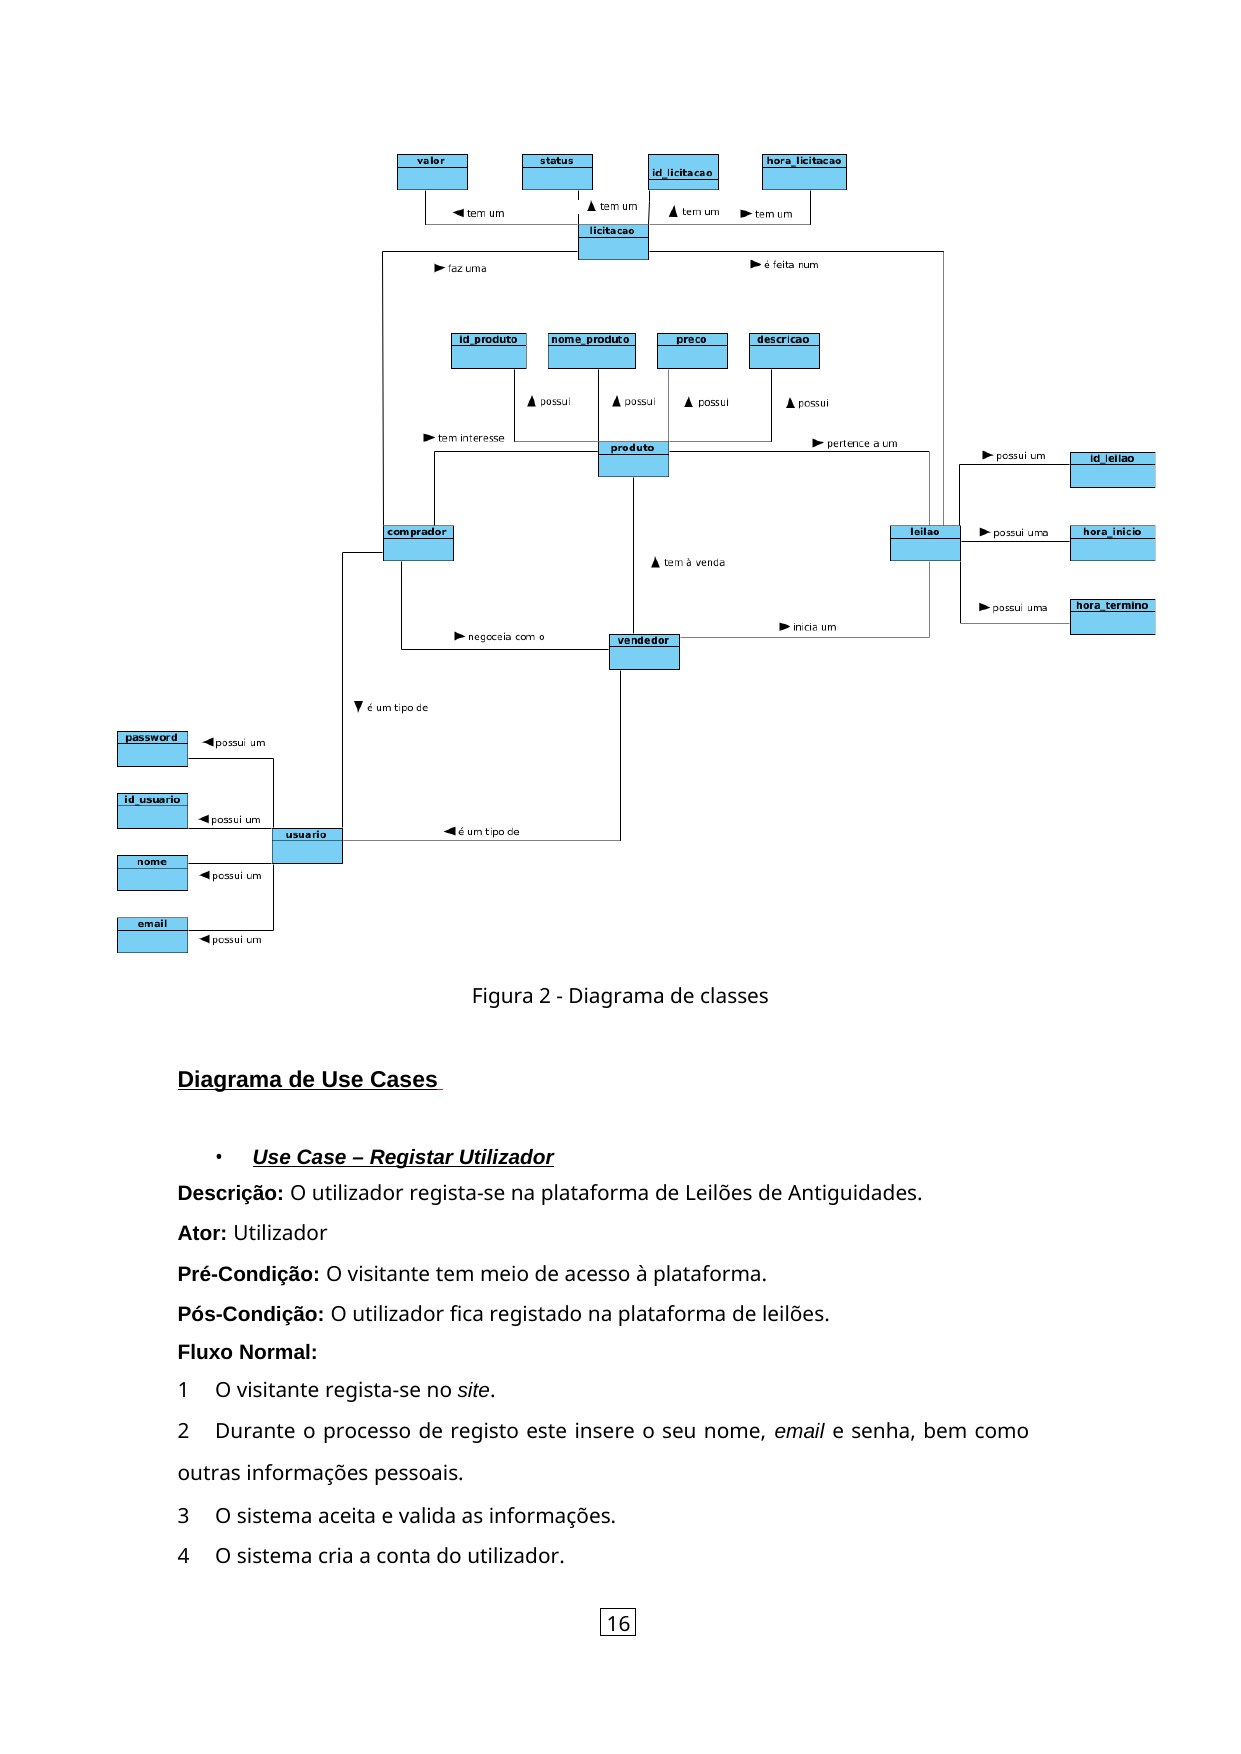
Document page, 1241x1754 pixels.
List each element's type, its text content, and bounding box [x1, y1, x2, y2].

list O sistema cria a conta do utilizador. [177, 1541, 1180, 1570]
picture [117, 154, 1156, 953]
text Figura 2 - Diagrama de classes [368, 981, 872, 1010]
list O visitante regista-se no site. [177, 1375, 1180, 1404]
text Ator: Utilizador [177, 1218, 1180, 1247]
list Durante o processo de registo este insere o seu nome, email e senha, bem como outras informações pessoais. [177, 1416, 1063, 1487]
text Descrição: O utilizador regista-se na plataforma de Leilões de Antiguidades. [177, 1178, 1180, 1206]
list O sistema aceita e valida as informações. [177, 1501, 1180, 1529]
subtitle Use Case – Registar Utilizador [215, 1142, 1180, 1171]
subtitle Fluxo Normal: [177, 1339, 1180, 1363]
text Pós-Condição: O utilizador fica registado na plataforma de leilões. [177, 1299, 1180, 1327]
text Pré-Condição: O visitante tem meio de acesso à plataforma. [177, 1259, 1180, 1287]
subtitle Diagrama de Use Cases [177, 1066, 1180, 1093]
